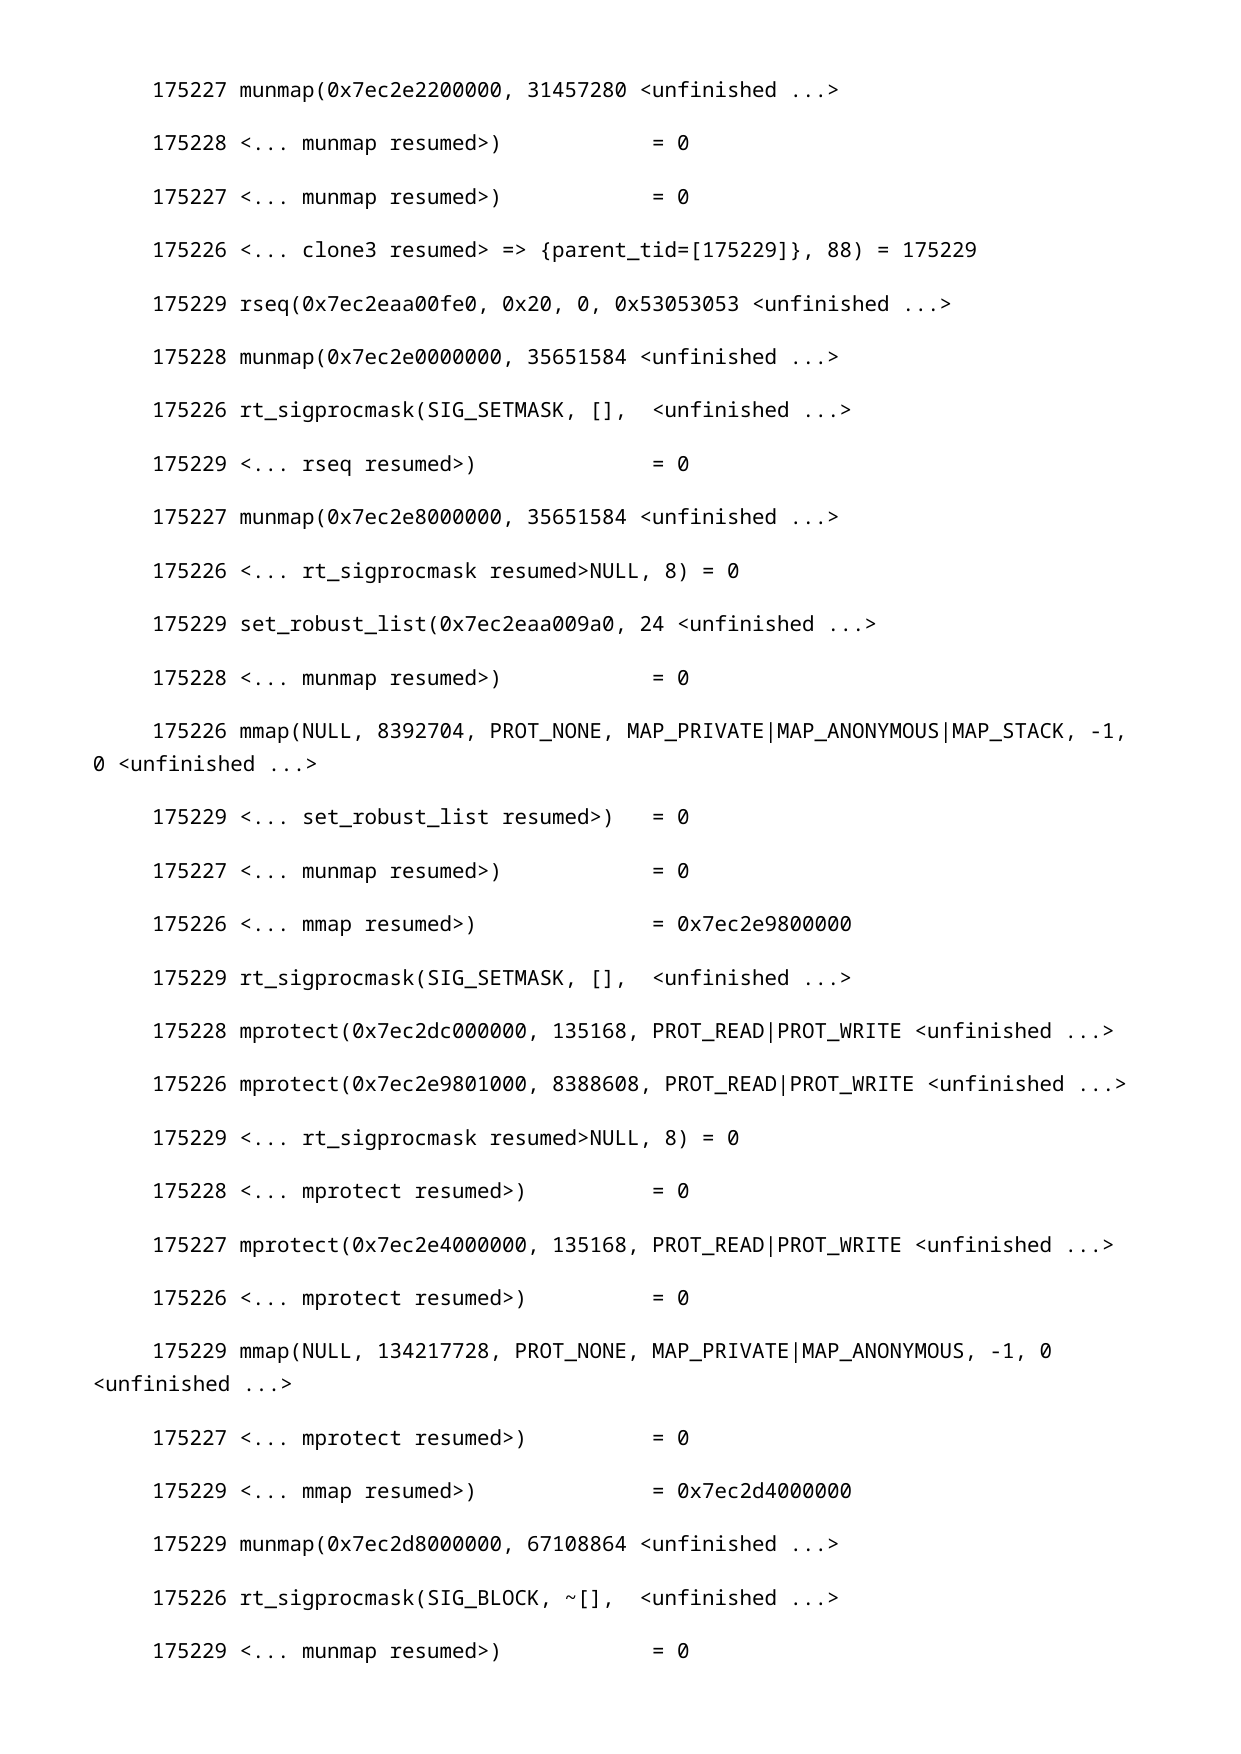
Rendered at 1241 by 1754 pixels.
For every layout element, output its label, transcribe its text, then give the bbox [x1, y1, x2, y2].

text 175227 <... mprotect resumed>) = 0 [93, 1423, 1147, 1451]
text 175226 <... rt_sigprocmask resumed>NULL, 8) = 0 [93, 556, 1147, 584]
text 175229 <... set_robust_list resumed>) = 0 [93, 802, 1147, 831]
text 175228 <... mprotect resumed>) = 0 [93, 1176, 1147, 1205]
text 175229 <... rt_sigprocmask resumed>NULL, 8) = 0 [93, 1123, 1147, 1151]
text 175228 <... munmap resumed>) = 0 [93, 128, 1147, 157]
text 175226 <... mprotect resumed>) = 0 [93, 1283, 1147, 1312]
text 175228 munmap(0x7ec2e0000000, 35651584 <unfinished ...> [93, 342, 1147, 371]
text 175228 <... munmap resumed>) = 0 [93, 663, 1147, 691]
text 175227 munmap(0x7ec2e8000000, 35651584 <unfinished ...> [93, 502, 1147, 531]
text 175229 munmap(0x7ec2d8000000, 67108864 <unfinished ...> [93, 1529, 1147, 1558]
text 175226 mprotect(0x7ec2e9801000, 8388608, PROT_READ|PROT_WRITE <unfinished ...> [93, 1069, 1147, 1098]
text 175227 <... munmap resumed>) = 0 [93, 856, 1147, 884]
text 175229 rt_sigprocmask(SIG_SETMASK, [], <unfinished ...> [93, 963, 1147, 991]
text 175226 mmap(NULL, 8392704, PROT_NONE, MAP_PRIVATE|MAP_ANONYMOUS|MAP_STACK, -1, 0 <unfinished ...> [93, 716, 1147, 777]
text 175226 <... clone3 resumed> => {parent_tid=[175229]}, 88) = 175229 [93, 235, 1147, 264]
text 175226 rt_sigprocmask(SIG_BLOCK, ~[], <unfinished ...> [93, 1583, 1147, 1611]
text 175229 set_robust_list(0x7ec2eaa009a0, 24 <unfinished ...> [93, 609, 1147, 638]
text 175227 munmap(0x7ec2e2200000, 31457280 <unfinished ...> [93, 75, 1147, 103]
text 175227 mprotect(0x7ec2e4000000, 135168, PROT_READ|PROT_WRITE <unfinished ...> [93, 1230, 1147, 1258]
text 175229 rseq(0x7ec2eaa00fe0, 0x20, 0, 0x53053053 <unfinished ...> [93, 289, 1147, 317]
text 175229 <... rseq resumed>) = 0 [93, 449, 1147, 477]
text 175229 <... munmap resumed>) = 0 [93, 1636, 1147, 1665]
text 175229 mmap(NULL, 134217728, PROT_NONE, MAP_PRIVATE|MAP_ANONYMOUS, -1, 0 <unfinished ...> [93, 1337, 1147, 1398]
text 175227 <... munmap resumed>) = 0 [93, 182, 1147, 210]
text 175228 mprotect(0x7ec2dc000000, 135168, PROT_READ|PROT_WRITE <unfinished ...> [93, 1016, 1147, 1044]
text 175226 <... mmap resumed>) = 0x7ec2e9800000 [93, 909, 1147, 938]
text 175226 rt_sigprocmask(SIG_SETMASK, [], <unfinished ...> [93, 396, 1147, 424]
text 175229 <... mmap resumed>) = 0x7ec2d4000000 [93, 1476, 1147, 1504]
